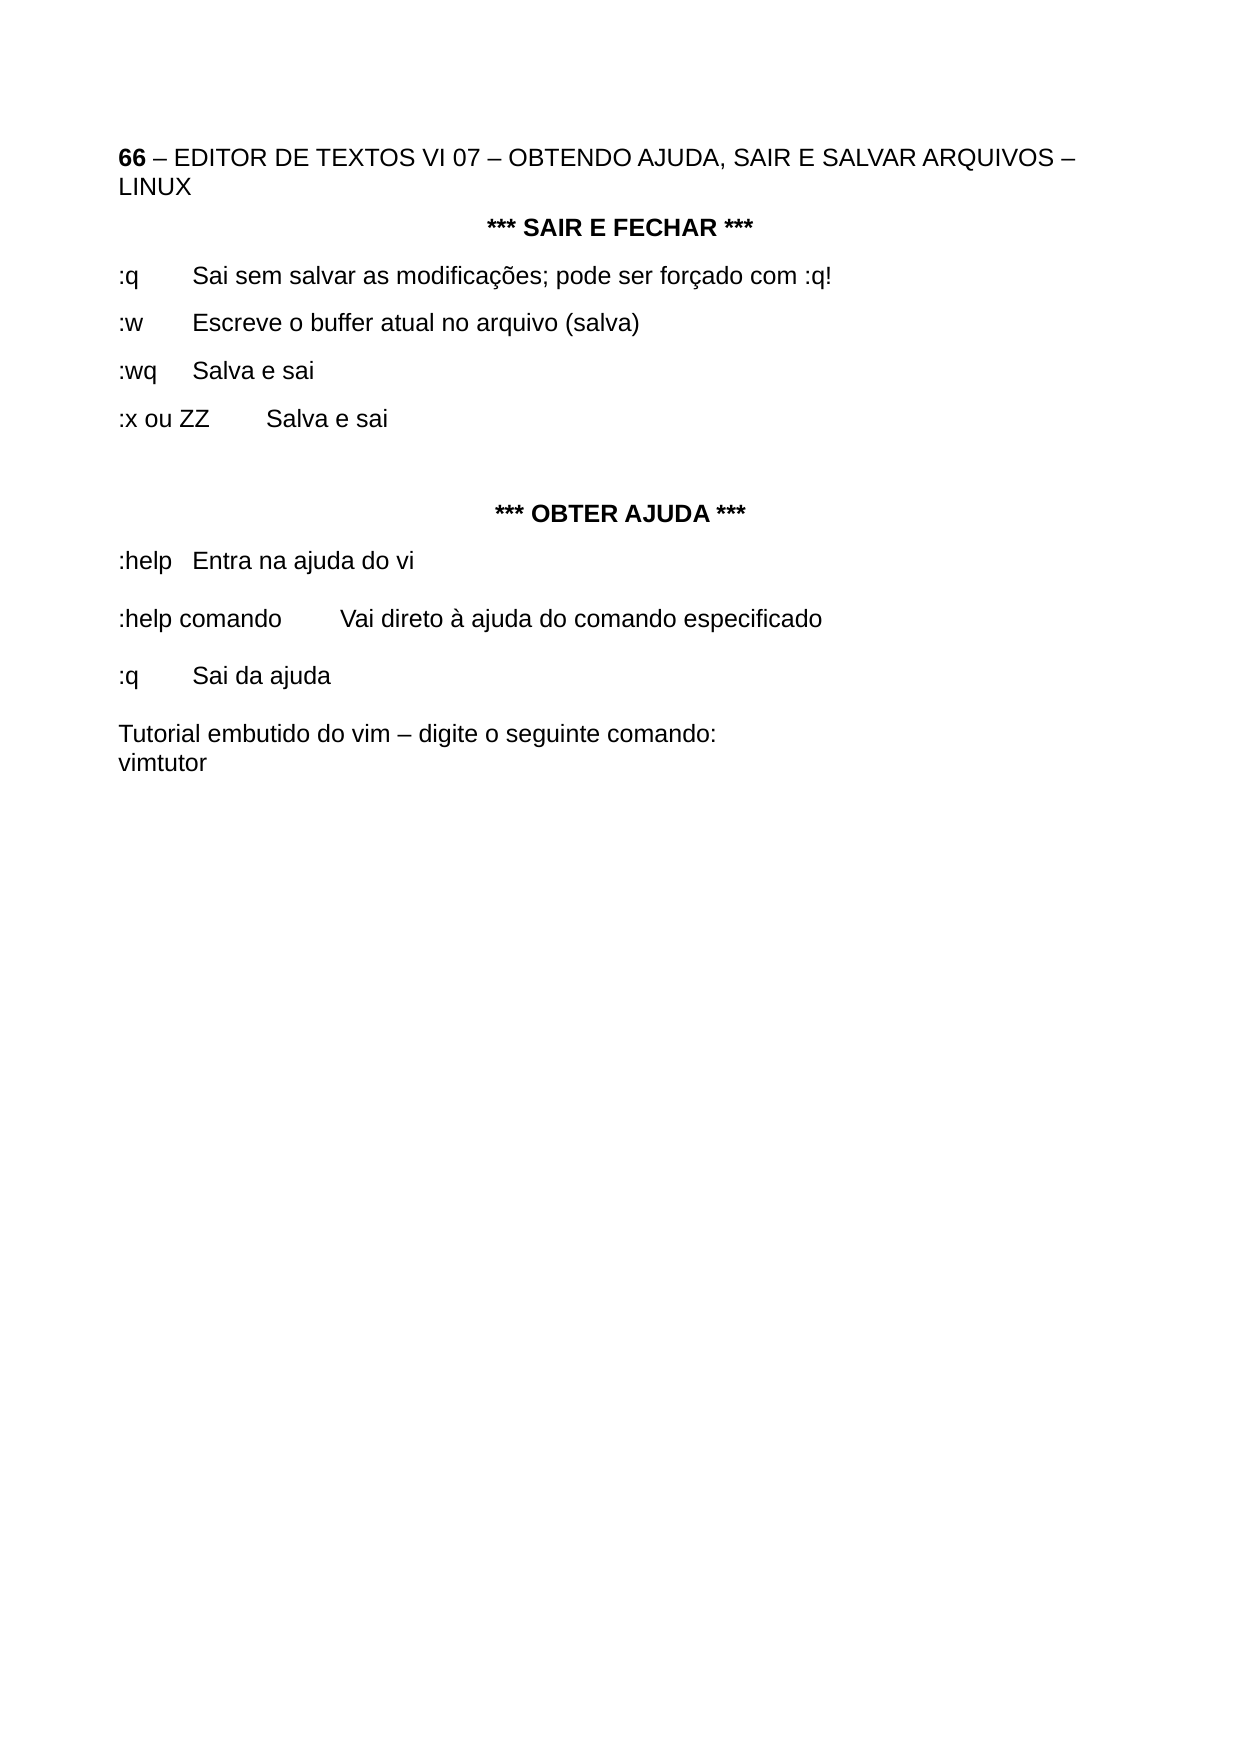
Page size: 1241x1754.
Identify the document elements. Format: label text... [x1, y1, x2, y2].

text Tutorial embutido do vim – digite o seguinte comando: [118, 719, 1122, 748]
text *** SAIR E FECHAR *** [118, 213, 1122, 242]
text :q Sai da ajuda [118, 661, 1122, 690]
text :help Entra na ajuda do vi [118, 546, 1122, 575]
text :q Sai sem salvar as modificações; pode ser forçado com :q! [118, 261, 1122, 289]
text :help comando Vai direto à ajuda do comando especificado [118, 604, 1122, 633]
text vimtutor [118, 748, 1122, 776]
text :w Escreve o buffer atual no arquivo (salva) [118, 308, 1122, 337]
subtitle 66 – EDITOR DE TEXTOS VI 07 – OBTENDO AJUDA, SAIR E SALVAR ARQUIVOS – LINUX [118, 143, 1122, 201]
text :wq Salva e sai [118, 356, 1122, 385]
text :x ou ZZ Salva e sai [118, 403, 1122, 432]
text *** OBTER AJUDA *** [118, 499, 1122, 527]
